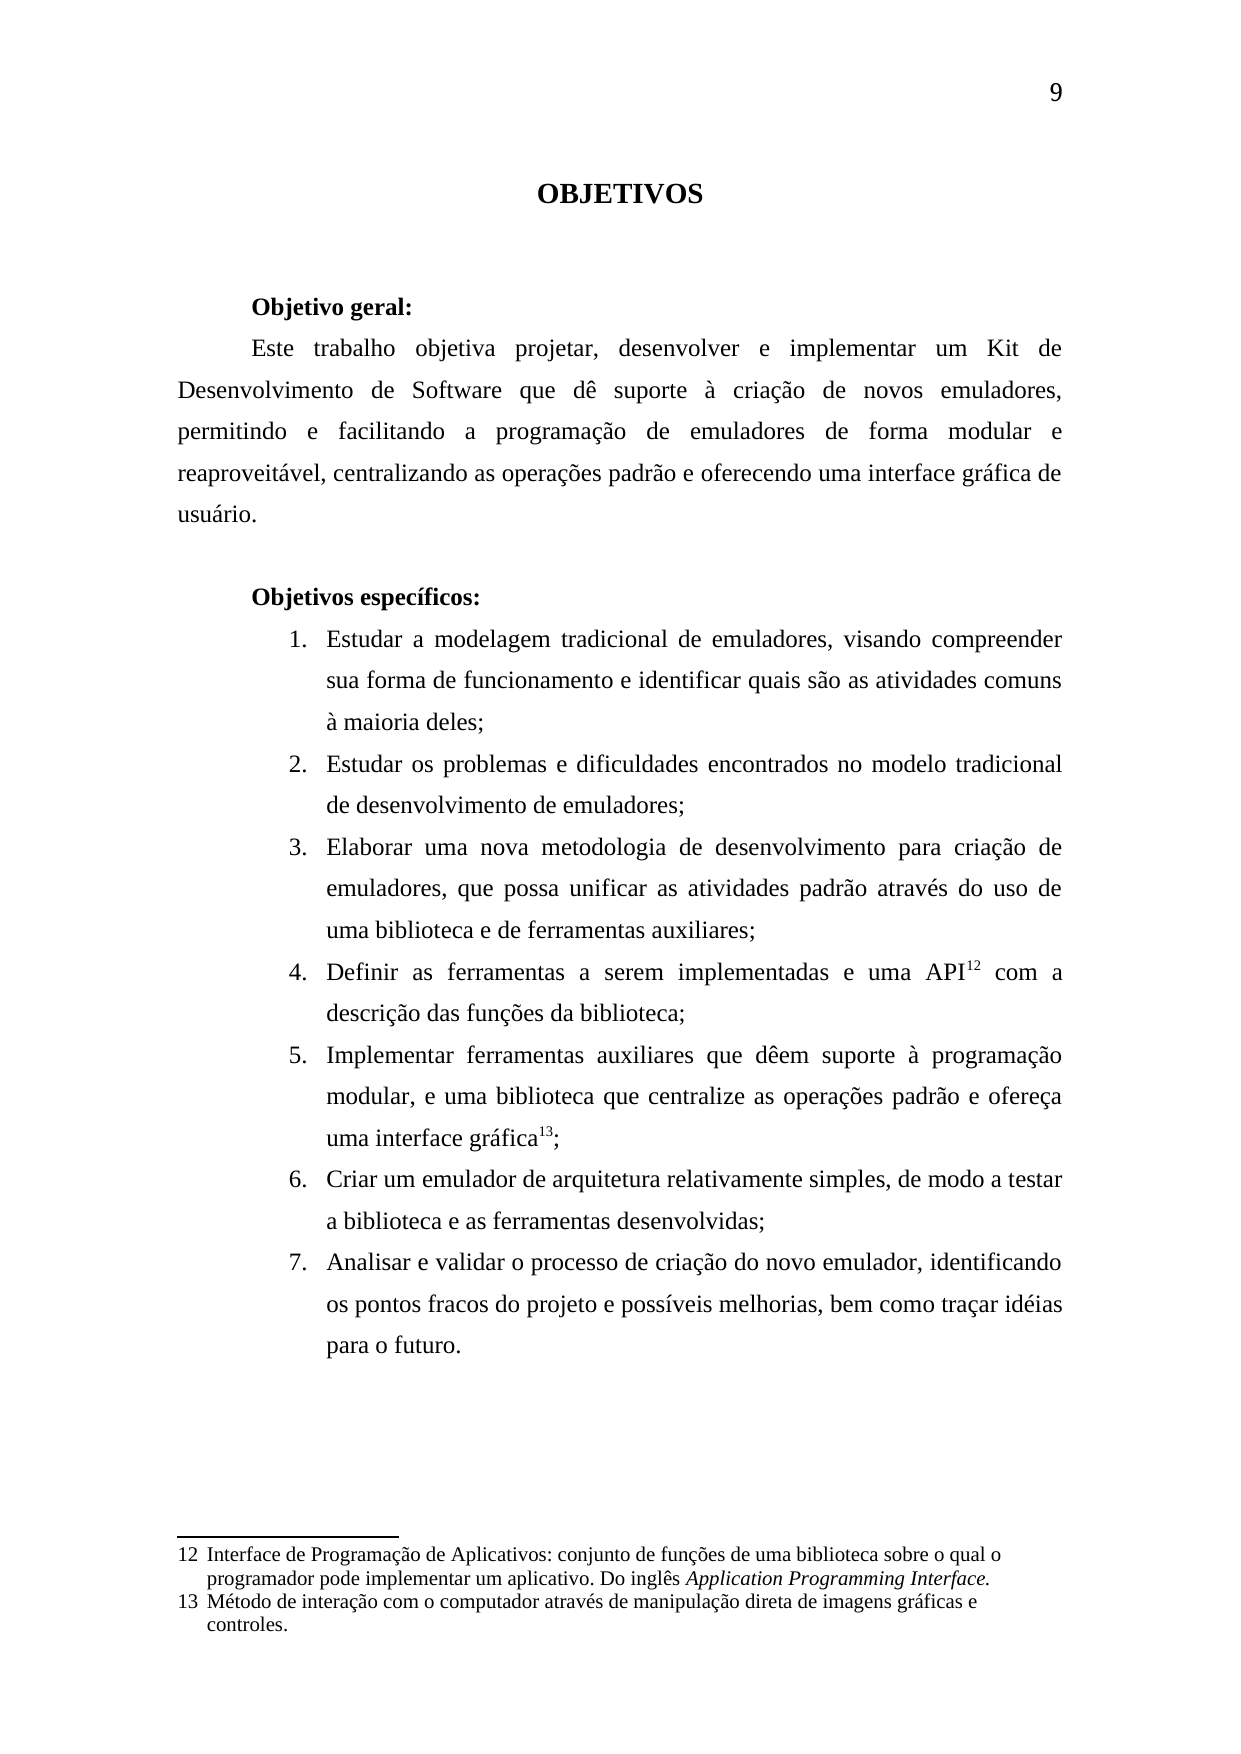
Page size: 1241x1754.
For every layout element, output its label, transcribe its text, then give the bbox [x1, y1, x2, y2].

list Analisar e validar o processo de criação do novo emulador, identificando os pontos fracos do projeto e possíveis melhorias, bem como traçar idéias para o futuro. [288, 1248, 1063, 1359]
list Elaborar uma nova metodologia de desenvolvimento para criação de emuladores, que possa unificar as atividades padrão através do uso de uma biblioteca e de ferramentas auxiliares; [288, 833, 1063, 944]
text Objetivos específicos: [177, 583, 1063, 611]
list Implementar ferramentas auxiliares que dêem suporte à programação modular, e uma biblioteca que centralize as operações padrão e ofereça uma interface gráfica; [288, 1041, 1063, 1152]
list Criar um emulador de arquitetura relativamente simples, de modo a testar a biblioteca e as ferramentas desenvolvidas; [288, 1165, 1063, 1235]
list Estudar os problemas e dificuldades encontrados no modelo tradicional de desenvolvimento de emuladores; [288, 750, 1063, 819]
text Este trabalho objetiva projetar, desenvolver e implementar um Kit de Desenvolvimento de Software que dê suporte à criação de novos emuladores, permitindo e facilitando a programação de emuladores de forma modular e reaproveitável, centralizando as operações padrão e oferecendo uma interface gráfica de usuário. [177, 334, 1063, 528]
list Definir as ferramentas a serem implementadas e uma API com a descrição das funções da biblioteca; [288, 958, 1063, 1027]
list Estudar a modelagem tradicional de emuladores, visando compreender sua forma de funcionamento e identificar quais são as atividades comuns à maioria deles; [288, 625, 1063, 736]
list Interface de Programação de Aplicativos: conjunto de funções de uma biblioteca sobre o qual o programador pode implementar um aplicativo. Do inglês Application Programming Interface. [177, 1543, 1063, 1589]
subtitle OBJETIVOS [177, 177, 1063, 209]
list Método de interação com o computador através de manipulação direta de imagens gráficas e controles. [177, 1589, 1063, 1636]
text Objetivo geral: [177, 293, 1063, 320]
